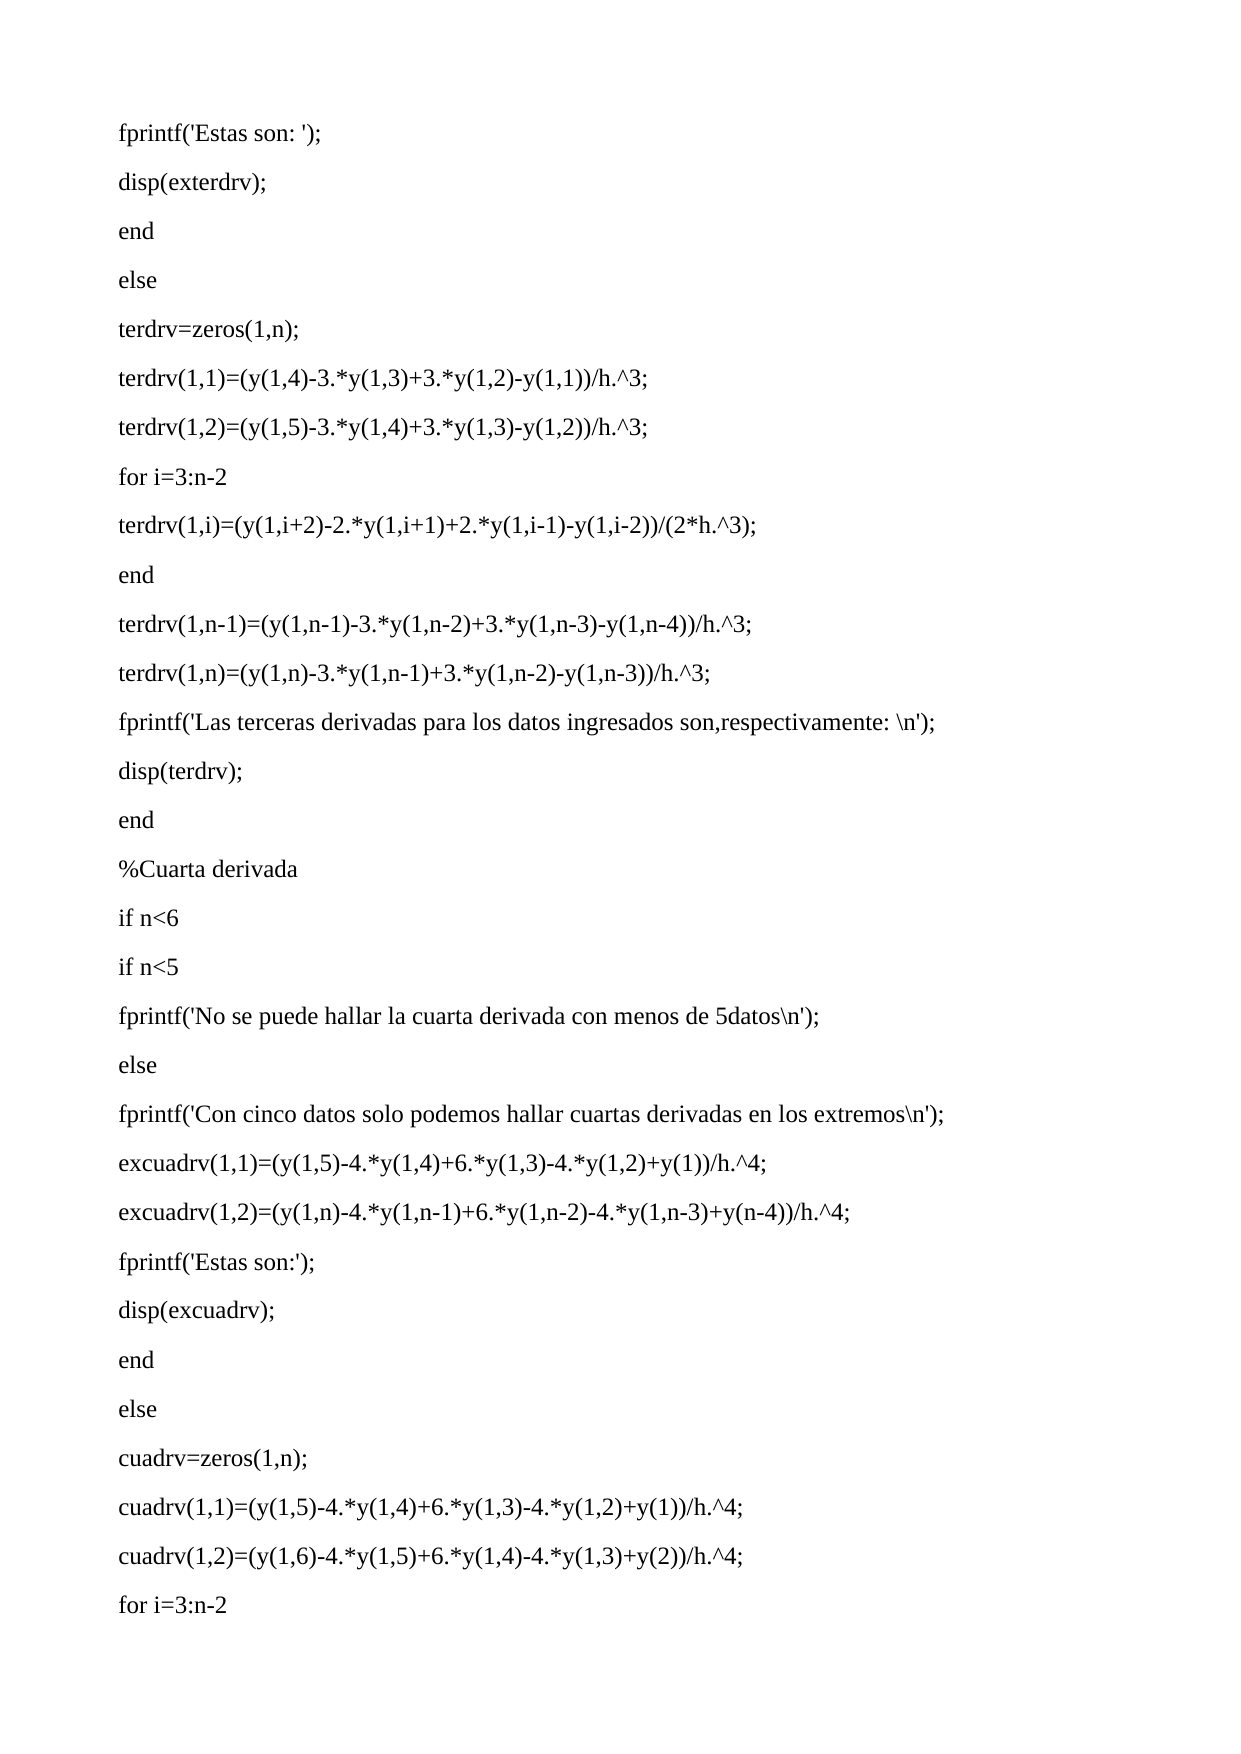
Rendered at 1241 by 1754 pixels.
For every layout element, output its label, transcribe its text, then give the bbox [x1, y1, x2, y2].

text end [118, 1345, 1122, 1373]
text terdrv(1,i)=(y(1,i+2)-2.*y(1,i+1)+2.*y(1,i-1)-y(1,i-2))/(2*h.^3); [118, 511, 1122, 539]
text for i=3:n-2 [118, 462, 1122, 490]
text excuadrv(1,1)=(y(1,5)-4.*y(1,4)+6.*y(1,3)-4.*y(1,2)+y(1))/h.^4; [118, 1148, 1122, 1177]
text disp(exterdrv); [118, 167, 1122, 196]
text cuadrv(1,1)=(y(1,5)-4.*y(1,4)+6.*y(1,3)-4.*y(1,2)+y(1))/h.^4; [118, 1492, 1122, 1521]
text if n<6 [118, 903, 1122, 932]
text terdrv(1,n-1)=(y(1,n-1)-3.*y(1,n-2)+3.*y(1,n-3)-y(1,n-4))/h.^3; [118, 609, 1122, 637]
text else [118, 1394, 1122, 1422]
text end [118, 216, 1122, 245]
text fprintf('Con cinco datos solo podemos hallar cuartas derivadas en los extremos\n'); [118, 1099, 1122, 1128]
text terdrv(1,2)=(y(1,5)-3.*y(1,4)+3.*y(1,3)-y(1,2))/h.^3; [118, 412, 1122, 441]
text disp(excuadrv); [118, 1296, 1122, 1324]
text terdrv=zeros(1,n); [118, 314, 1122, 343]
text %Cuarta derivada [118, 854, 1122, 883]
text else [118, 265, 1122, 294]
text fprintf('Estas son: '); [118, 118, 1122, 147]
text end [118, 805, 1122, 834]
text if n<5 [118, 952, 1122, 981]
text terdrv(1,1)=(y(1,4)-3.*y(1,3)+3.*y(1,2)-y(1,1))/h.^3; [118, 363, 1122, 392]
text terdrv(1,n)=(y(1,n)-3.*y(1,n-1)+3.*y(1,n-2)-y(1,n-3))/h.^3; [118, 658, 1122, 687]
text fprintf('Estas son:'); [118, 1247, 1122, 1275]
text disp(terdrv); [118, 756, 1122, 785]
text end [118, 560, 1122, 588]
text for i=3:n-2 [118, 1590, 1122, 1619]
text cuadrv=zeros(1,n); [118, 1443, 1122, 1472]
text fprintf('Las terceras derivadas para los datos ingresados son,respectivamente: \n'); [118, 707, 1122, 736]
text fprintf('No se puede hallar la cuarta derivada con menos de 5datos\n'); [118, 1001, 1122, 1030]
text cuadrv(1,2)=(y(1,6)-4.*y(1,5)+6.*y(1,4)-4.*y(1,3)+y(2))/h.^4; [118, 1541, 1122, 1570]
text else [118, 1050, 1122, 1079]
text excuadrv(1,2)=(y(1,n)-4.*y(1,n-1)+6.*y(1,n-2)-4.*y(1,n-3)+y(n-4))/h.^4; [118, 1197, 1122, 1226]
